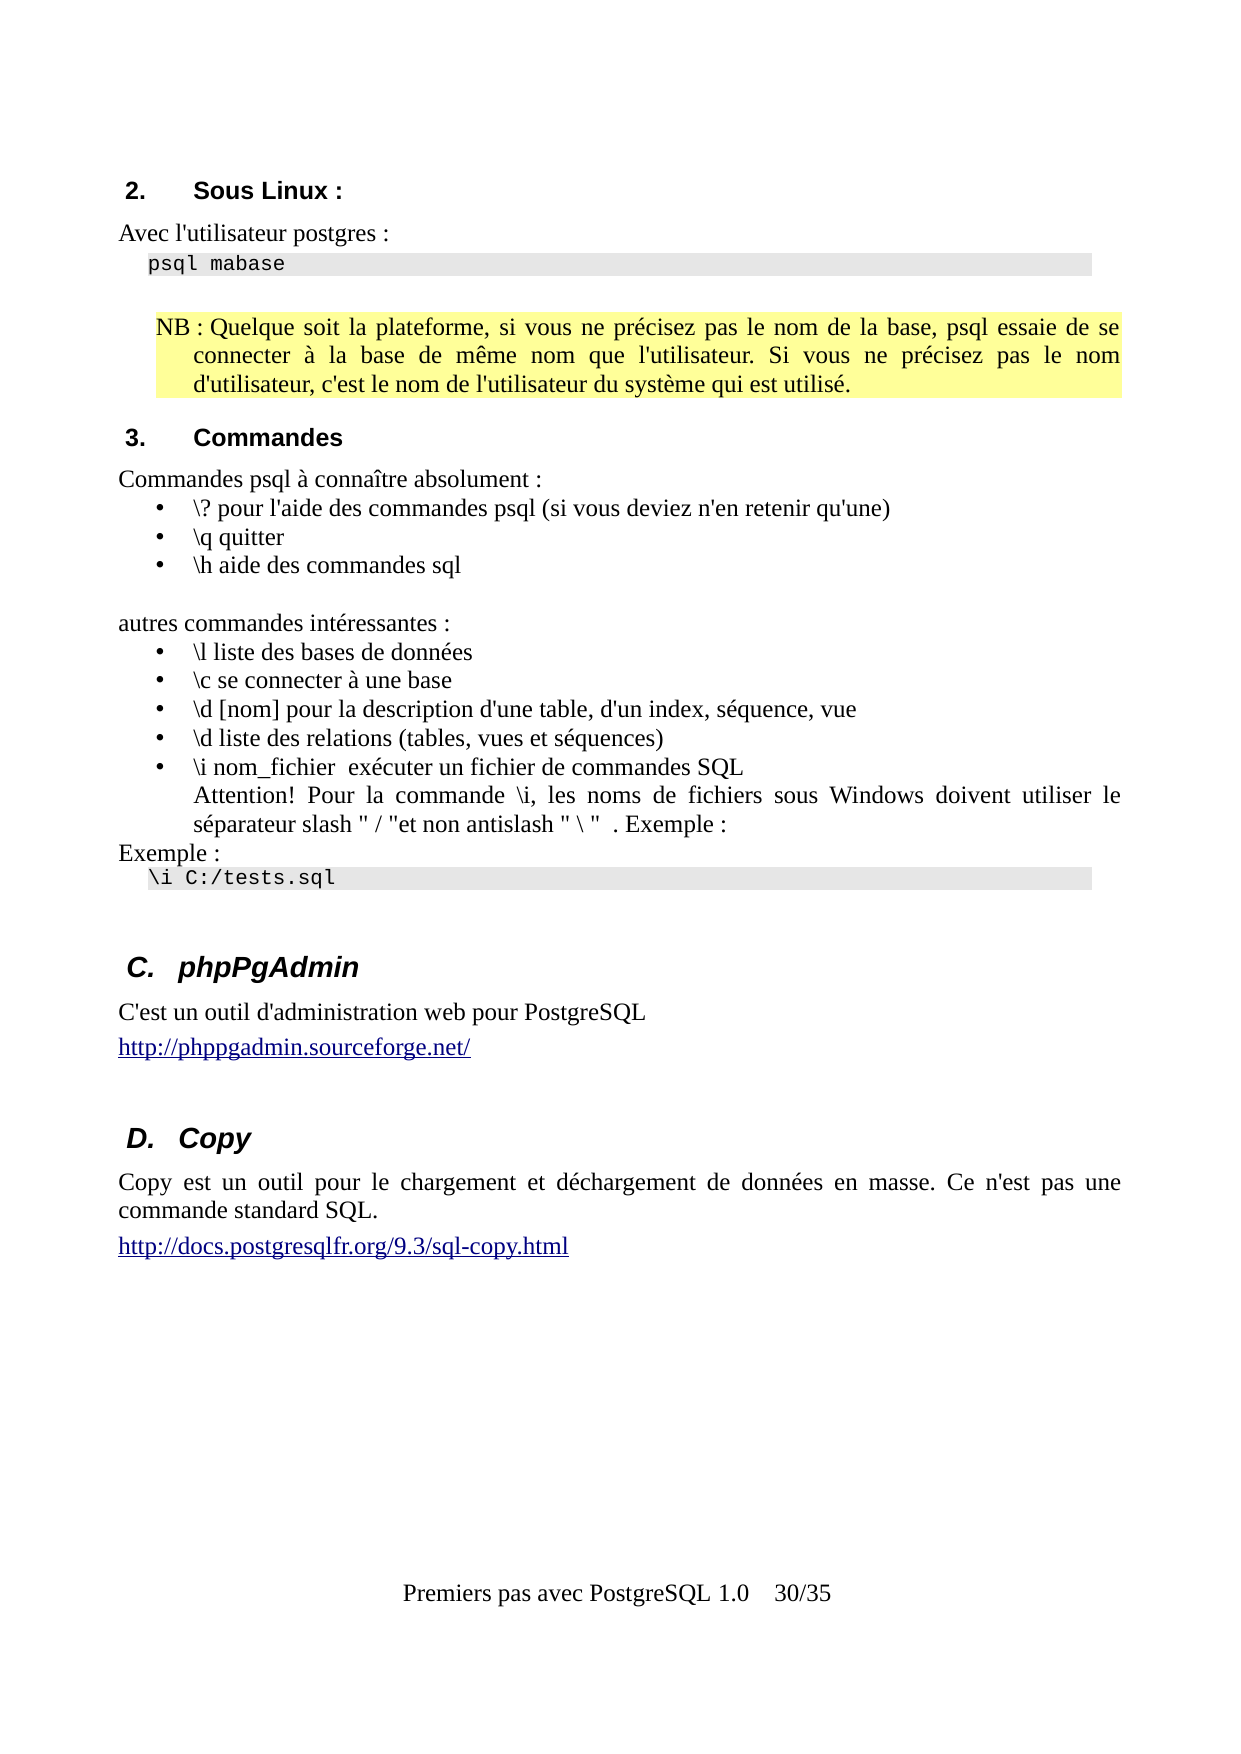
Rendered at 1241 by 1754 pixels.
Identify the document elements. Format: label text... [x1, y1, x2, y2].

text Copy est un outil pour le chargement et déchargement de données en masse. Ce n'est pas une commande standard SQL. [118, 1167, 1122, 1224]
subtitle Sous Linux : [118, 176, 1122, 205]
list \i nom_fichier exécuter un fichier de commandes SQL [156, 752, 1122, 780]
list \? pour l'aide des commandes psql (si vous deviez n'en retenir qu'une) [156, 493, 1122, 522]
list \d [nom] pour la description d'une table, d'un index, séquence, vue [156, 694, 1122, 723]
list \q quitter [156, 522, 1122, 550]
text psql mabase [148, 253, 1092, 276]
text Avec l'utilisateur postgres : [118, 218, 1122, 246]
subtitle phpPgAdmin [118, 951, 1122, 984]
subtitle Copy [118, 1121, 1122, 1154]
text Exemple : [118, 838, 1122, 867]
list \d liste des relations (tables, vues et séquences) [156, 723, 1122, 752]
list Attention! Pour la commande \i, les noms de fichiers sous Windows doivent utiliser le séparateur slash " / "et non antislash " \ " . Exemple : [156, 780, 1122, 838]
text autres commandes intéressantes : [118, 608, 1122, 637]
text \i C:/tests.sql [148, 867, 1092, 890]
list \l liste des bases de données [156, 637, 1122, 665]
text http://phppgadmin.sourceforge.net/ [118, 1032, 1122, 1061]
text C'est un outil d'administration web pour PostgreSQL [118, 997, 1122, 1025]
text Commandes psql à connaître absolument : [118, 464, 1122, 493]
text http://docs.postgresqlfr.org/9.3/sql-copy.html [118, 1231, 1122, 1259]
subtitle Commandes [118, 423, 1122, 452]
list \h aide des commandes sql [156, 550, 1122, 579]
list Quelque soit la plateforme, si vous ne précisez pas le nom de la base, psql essaie de se connecter à la base de même nom que l'utilisateur. Si vous ne précisez pas le nom d'utilisateur, c'est le nom de l'utilisateur du système qui est utilisé. [156, 312, 1122, 398]
list \c se connecter à une base [156, 665, 1122, 694]
